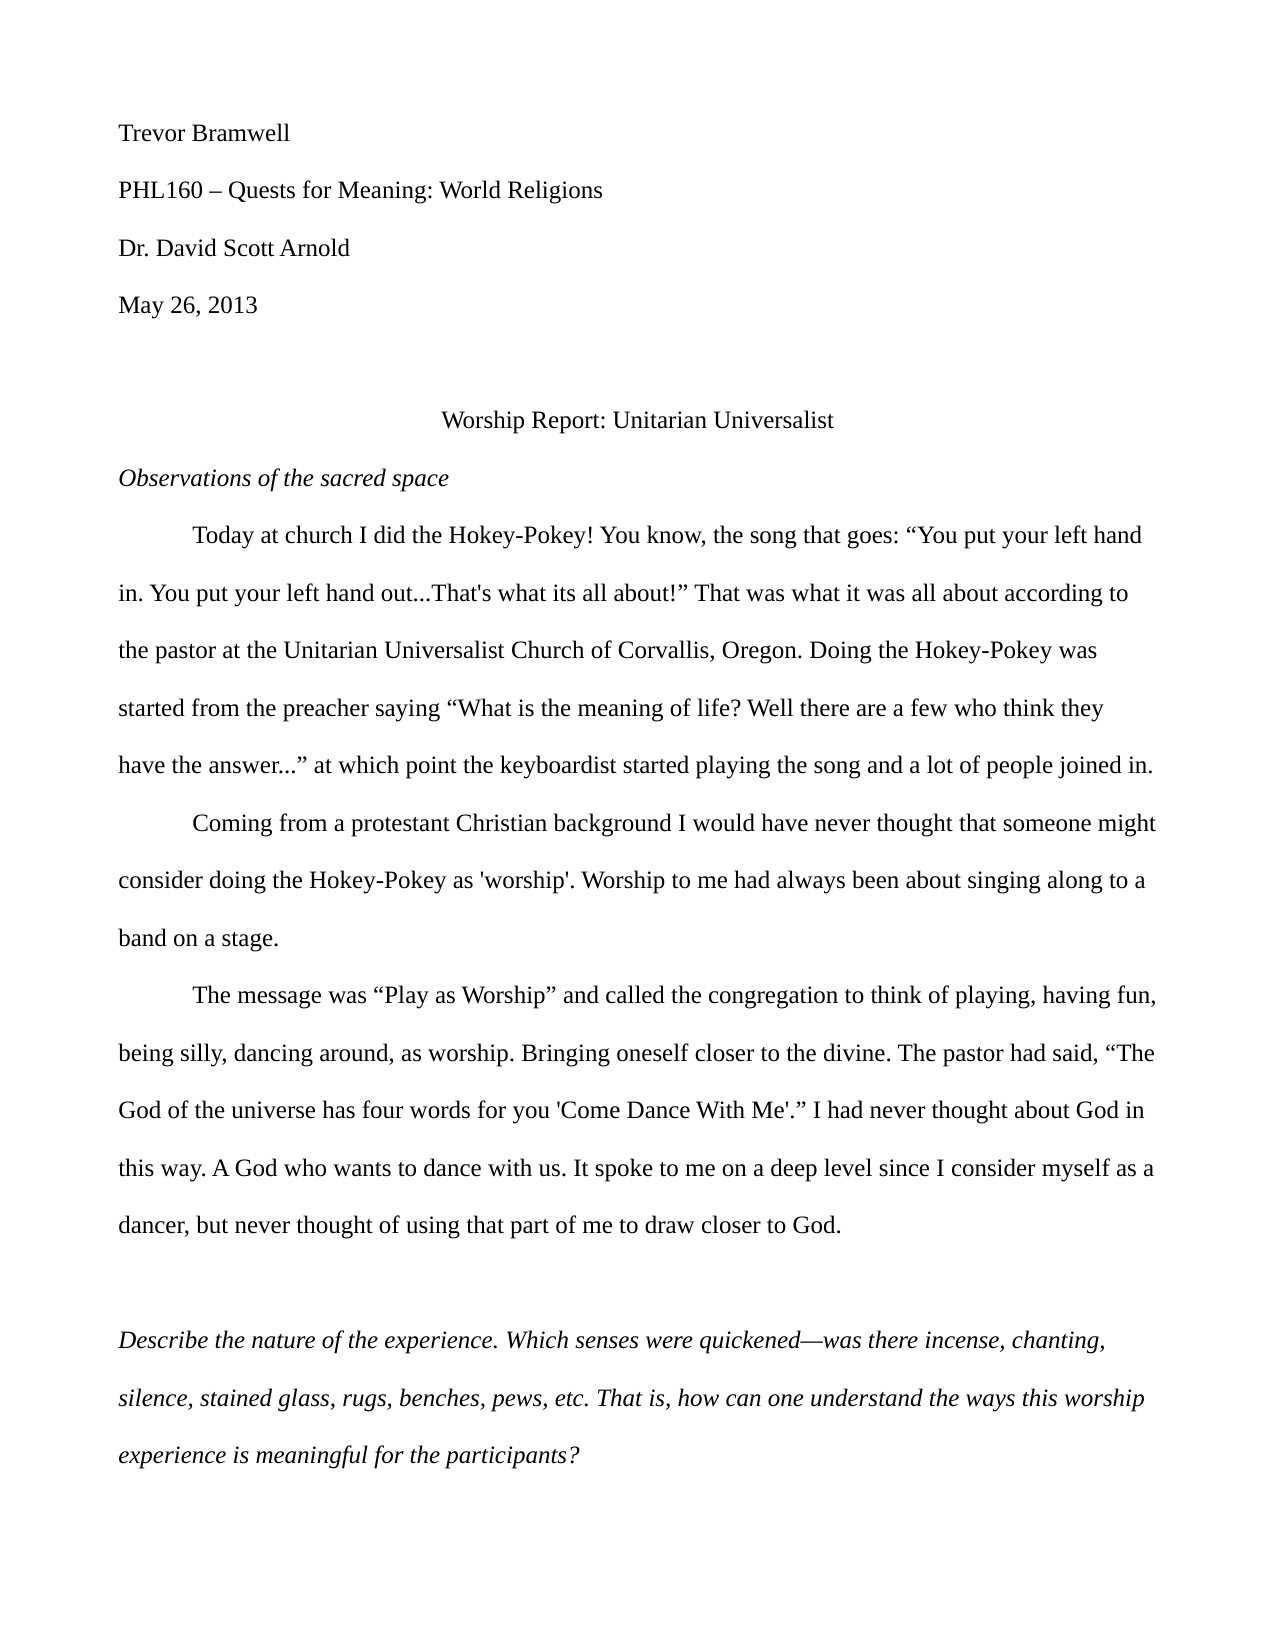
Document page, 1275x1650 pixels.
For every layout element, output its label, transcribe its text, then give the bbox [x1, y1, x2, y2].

text Coming from a protestant Christian background I would have never thought that someone might consider doing the Hokey-Pokey as 'worship'. Worship to me had always been about singing along to a band on a stage. [118, 808, 1157, 952]
text PHL160 – Quests for Meaning: World Religions [118, 176, 1157, 204]
text May 26, 2013 [118, 291, 1157, 319]
text The message was “Play as Worship” and called the congregation to think of playing, having fun, being silly, dancing around, as worship. Bringing oneself closer to the divine. The pastor had said, “The God of the universe has four words for you 'Come Dance With Me'.” I had never thought about God in this way. A God who wants to dance with us. It spoke to me on a deep level since I consider myself as a dancer, but never thought of using that part of me to draw closer to God. [118, 981, 1157, 1239]
text Observations of the sacred space [118, 463, 1157, 492]
text Describe the nature of the experience. Which senses were quickened—was there incense, chanting, silence, stained glass, rugs, benches, pews, etc. That is, how can one understand the ways this worship experience is meaningful for the participants? [118, 1326, 1157, 1469]
text Worship Report: Unitarian Universalist [118, 406, 1157, 434]
text Dr. David Scott Arnold [118, 233, 1157, 262]
text Today at church I did the Hokey-Pokey! You know, the song that goes: “You put your left hand in. You put your left hand out...That's what its all about!” That was what it was all about according to the pastor at the Unitarian Universalist Church of Corvallis, Oregon. Doing the Hokey-Pokey was started from the preacher saying “What is the meaning of life? Well there are a few who think they have the answer...” at which point the keyboardist started playing the song and a lot of people joined in. [118, 521, 1157, 779]
text Trevor Bramwell [118, 118, 1157, 147]
